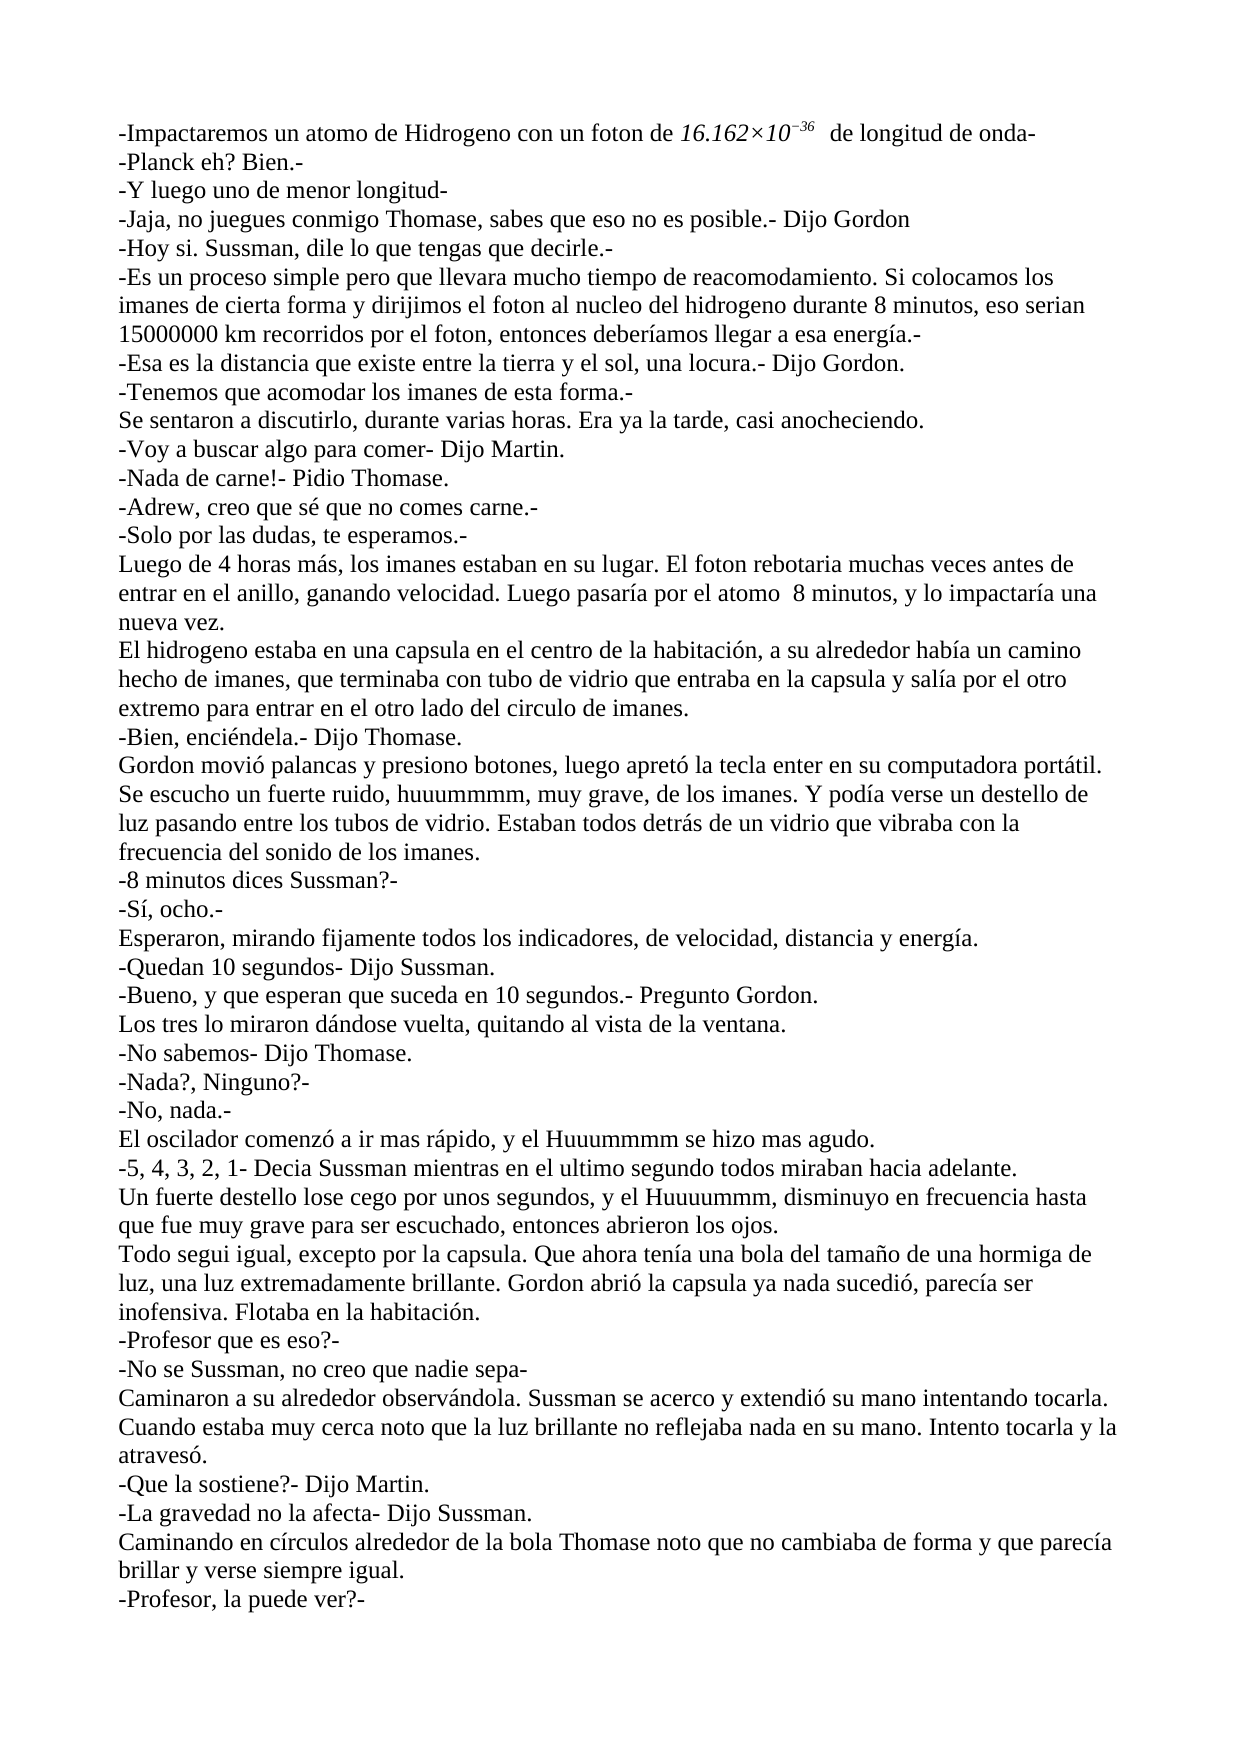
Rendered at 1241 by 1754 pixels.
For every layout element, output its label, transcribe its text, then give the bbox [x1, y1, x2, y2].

text -8 minutos dices Sussman?- [118, 866, 1122, 894]
text -Nada?, Ninguno?- [118, 1067, 1122, 1096]
text Luego de 4 horas más, los imanes estaban en su lugar. El foton rebotaria muchas veces antes de entrar en el anillo, ganando velocidad. Luego pasaría por el atomo 8 minutos, y lo impactaría una nueva vez. [118, 549, 1122, 636]
text -Adrew, creo que sé que no comes carne.- [118, 492, 1122, 521]
text El oscilador comenzó a ir mas rápido, y el Huuummmm se hizo mas agudo. [118, 1124, 1122, 1153]
text Los tres lo miraron dándose vuelta, quitando al vista de la ventana. [118, 1009, 1122, 1038]
text Gordon movió palancas y presiono botones, luego apretó la tecla enter en su computadora portátil. Se escucho un fuerte ruido, huuummmm, muy grave, de los imanes. Y podía verse un destello de luz pasando entre los tubos de vidrio. Estaban todos detrás de un vidrio que vibraba con la frecuencia del sonido de los imanes. [118, 751, 1122, 866]
text -Solo por las dudas, te esperamos.- [118, 521, 1122, 549]
text Caminaron a su alrededor observándola. Sussman se acerco y extendió su mano intentando tocarla. Cuando estaba muy cerca noto que la luz brillante no reflejaba nada en su mano. Intento tocarla y la atravesó. [118, 1383, 1122, 1469]
text -No sabemos- Dijo Thomase. [118, 1038, 1122, 1067]
text -Profesor, la puede ver?- [118, 1584, 1122, 1613]
text -Hoy si. Sussman, dile lo que tengas que decirle.- [118, 233, 1122, 262]
text -Tenemos que acomodar los imanes de esta forma.- [118, 377, 1122, 406]
text -Y luego uno de menor longitud- [118, 176, 1122, 204]
text -Planck eh? Bien.- [118, 147, 1122, 176]
text Esperaron, mirando fijamente todos los indicadores, de velocidad, distancia y energía. [118, 923, 1122, 952]
text -5, 4, 3, 2, 1- Decia Sussman mientras en el ultimo segundo todos miraban hacia adelante. [118, 1153, 1122, 1182]
text -Sí, ocho.- [118, 894, 1122, 923]
text Un fuerte destello lose cego por unos segundos, y el Huuuummm, disminuyo en frecuencia hasta que fue muy grave para ser escuchado, entonces abrieron los ojos. [118, 1182, 1122, 1239]
text Se sentaron a discutirlo, durante varias horas. Era ya la tarde, casi anocheciendo. [118, 406, 1122, 434]
text -Quedan 10 segundos- Dijo Sussman. [118, 952, 1122, 981]
text -Bien, enciéndela.- Dijo Thomase. [118, 722, 1122, 751]
text -Nada de carne!- Pidio Thomase. [118, 463, 1122, 492]
text -No se Sussman, no creo que nadie sepa- [118, 1354, 1122, 1383]
text -Bueno, y que esperan que suceda en 10 segundos.- Pregunto Gordon. [118, 981, 1122, 1009]
text -Que la sostiene?- Dijo Martin. [118, 1469, 1122, 1498]
text -Es un proceso simple pero que llevara mucho tiempo de reacomodamiento. Si colocamos los imanes de cierta forma y dirijimos el foton al nucleo del hidrogeno durante 8 minutos, eso serian 15000000 km recorridos por el foton, entonces deberíamos llegar a esa energía.- [118, 262, 1122, 348]
text -Esa es la distancia que existe entre la tierra y el sol, una locura.- Dijo Gordon. [118, 348, 1122, 377]
text Caminando en círculos alrededor de la bola Thomase noto que no cambiaba de forma y que parecía brillar y verse siempre igual. [118, 1527, 1122, 1584]
text -Voy a buscar algo para comer- Dijo Martin. [118, 434, 1122, 463]
text Todo segui igual, excepto por la capsula. Que ahora tenía una bola del tamaño de una hormiga de luz, una luz extremadamente brillante. Gordon abrió la capsula ya nada sucedió, parecía ser inofensiva. Flotaba en la habitación. [118, 1239, 1122, 1326]
text -Jaja, no juegues conmigo Thomase, sabes que eso no es posible.- Dijo Gordon [118, 204, 1122, 233]
text -La gravedad no la afecta- Dijo Sussman. [118, 1498, 1122, 1527]
text -Impactaremos un atomo de Hidrogeno con un foton de 16.162×10−36 de longitud de onda- [118, 118, 1122, 147]
text El hidrogeno estaba en una capsula en el centro de la habitación, a su alrededor había un camino hecho de imanes, que terminaba con tubo de vidrio que entraba en la capsula y salía por el otro extremo para entrar en el otro lado del circulo de imanes. [118, 636, 1122, 722]
text -No, nada.- [118, 1096, 1122, 1124]
text -Profesor que es eso?- [118, 1326, 1122, 1354]
